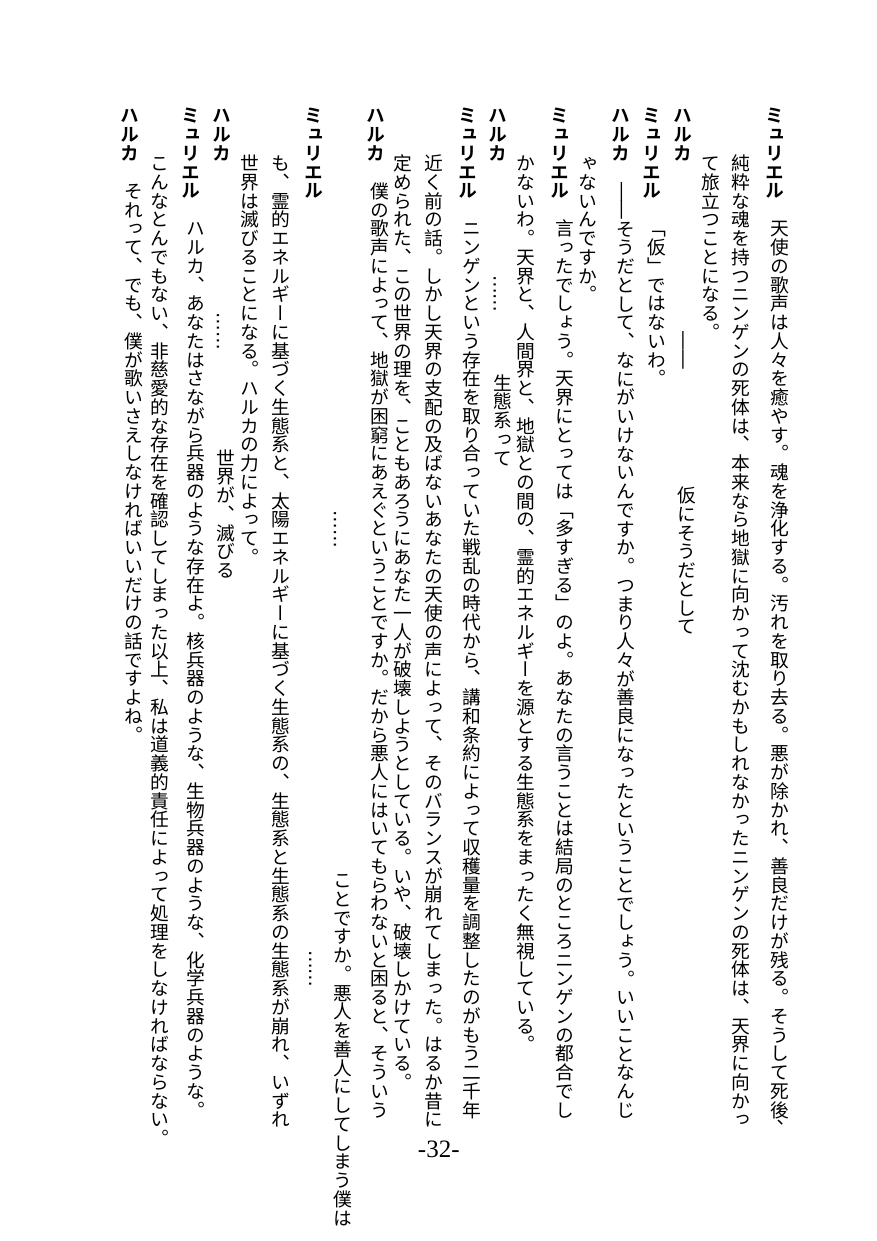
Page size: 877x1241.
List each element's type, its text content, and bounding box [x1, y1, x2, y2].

text ハルカ 僕の歌声によって、地獄が困窮にあえぐということですか。だから悪人にはいてもらわないと困ると、そういうことですか。悪人を善人にしてしまう僕は……邪魔ってことですか。 [327, 106, 389, 1134]
text ハルカ ――そうだとして、なにがいけないんですか。つまり人々が善良になったということでしょう。いいことなんじゃないんですか。 [573, 106, 635, 1134]
text ミュリエル 困窮にあえいで地獄が消滅するのが先か、私たちを襲撃して天界を消滅させるのが先か……。どちらにしても、霊的エネルギーに基づく生態系と、太陽エネルギーに基づく生態系の、生態系と生態系の生態系が崩れ、いずれ世界は滅びることになる。ハルカの力によって。 [235, 106, 327, 1134]
text ミュリエル ハルカ、あなたはさながら兵器のような存在よ。核兵器のような、生物兵器のような、化学兵器のような。こんなとんでもない、非慈愛的な存在を確認してしまった以上、私は道義的責任によって処理をしなければならない。 [143, 106, 204, 1134]
text ハルカ 生態系って…… [481, 106, 512, 1134]
text ミュリエル 「仮」ではないわ。 [635, 106, 666, 1134]
text ミュリエル ニンゲンという存在を取り合っていた戦乱の時代から、講和条約によって収穫量を調整したのがもう二千年近く前の話。しかし天界の支配の及ばないあなたの天使の声によって、そのバランスが崩れてしまった。はるか昔に定められた、この世界の理を、こともあろうにあなた一人が破壊しようとしている。いや、破壊しかけている。 [389, 106, 481, 1134]
text ミュリエル 言ったでしょう。天界にとっては「多すぎる」のよ。あなたの言うことは結局のところニンゲンの都合でしかないわ。天界と、人間界と、地獄との間の、霊的エネルギーを源とする生態系をまったく無視している。 [512, 106, 573, 1134]
text ハルカ 世界が、滅びる…… [204, 106, 235, 1134]
text ハルカ 仮にそうだとして―― [666, 106, 696, 1134]
text ミュリエル 天使の歌声は人々を癒やす。魂を浄化する。汚れを取り去る。悪が除かれ、善良だけが残る。そうして死後、純粋な魂を持つニンゲンの死体は、本来なら地獄に向かって沈むかもしれなかったニンゲンの死体は、天界に向かって旅立つことになる。 [696, 106, 788, 1134]
text ハルカ それって、でも、僕が歌いさえしなければいいだけの話ですよね。 [112, 106, 143, 1134]
